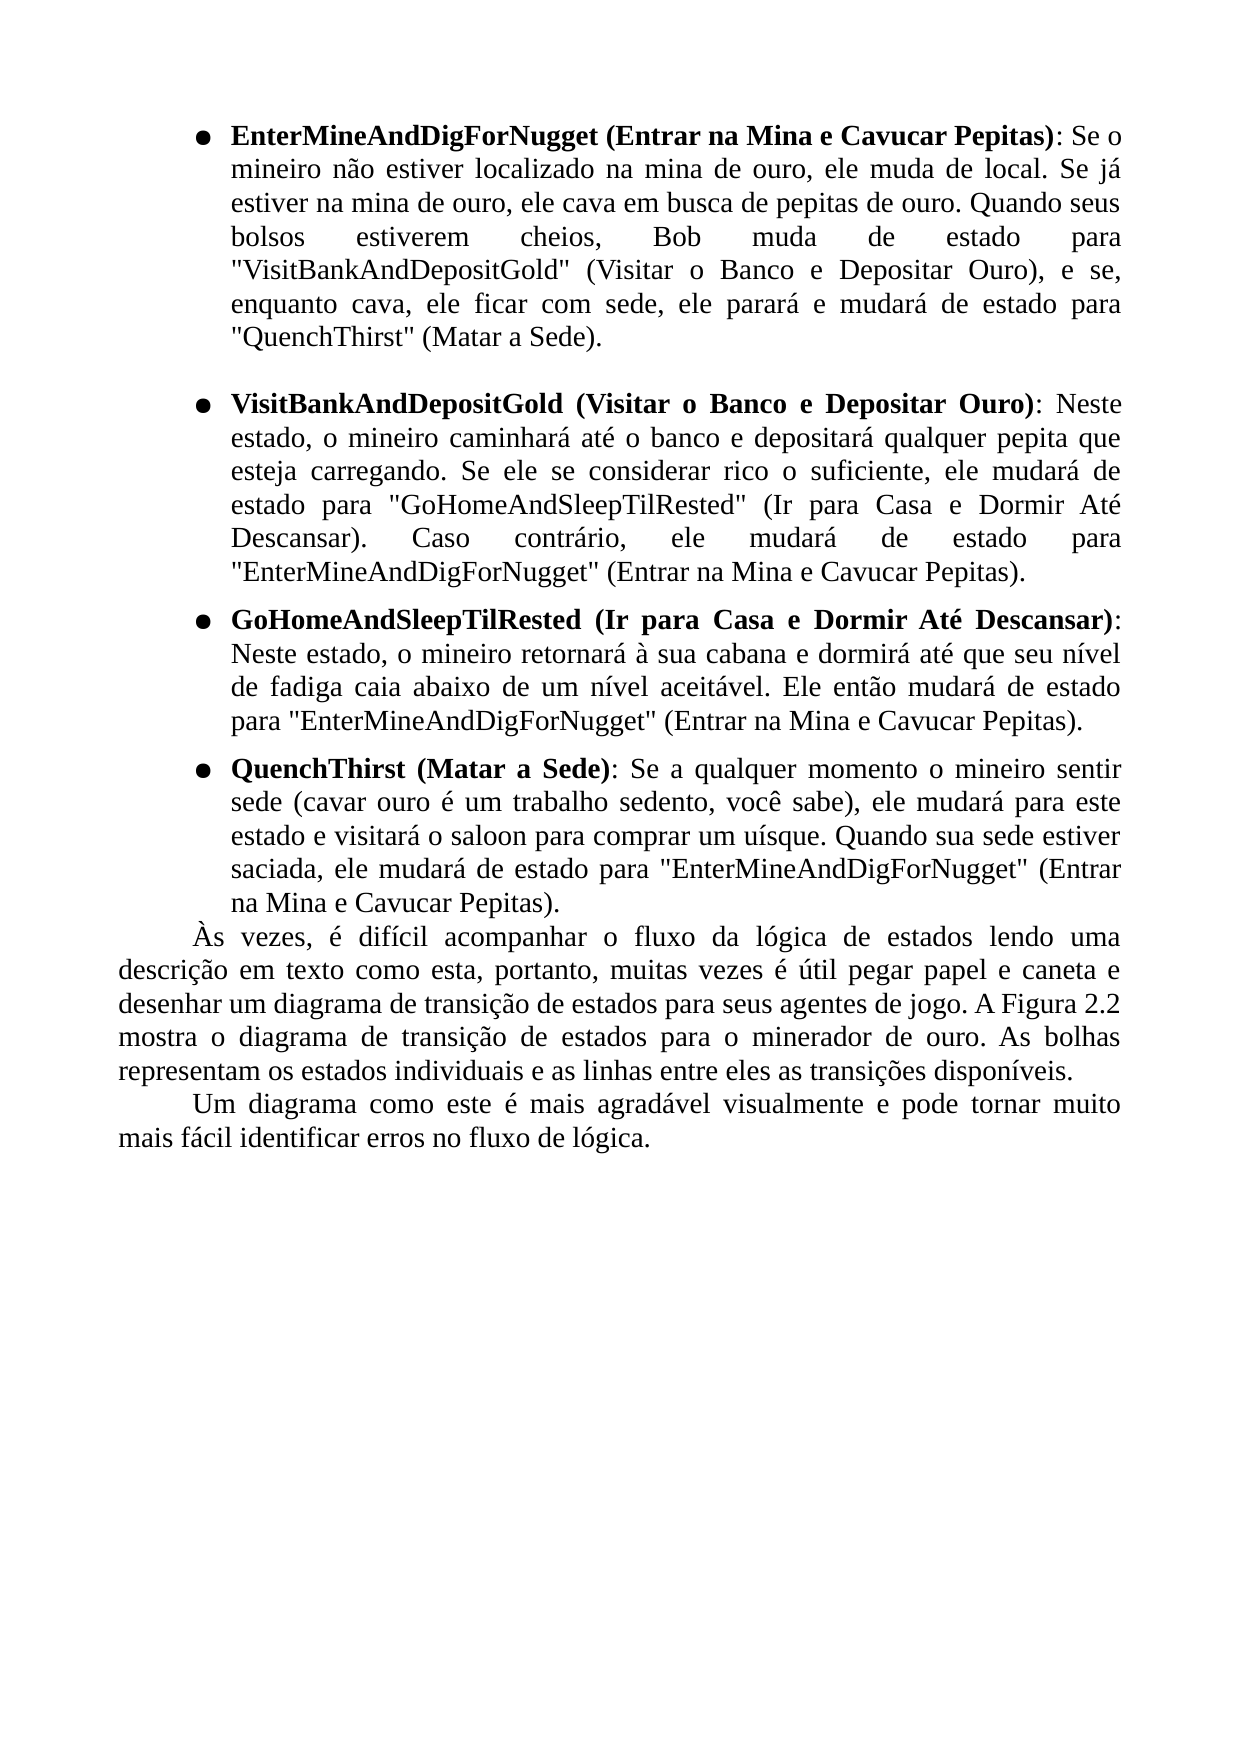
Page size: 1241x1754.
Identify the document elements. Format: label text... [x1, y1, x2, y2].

list GoHomeAndSleepTilRested (Ir para Casa e Dormir Até Descansar): Neste estado, o mineiro retornará à sua cabana e dormirá até que seu nível de fadiga caia abaixo de um nível aceitável. Ele então mudará de estado para "EnterMineAndDigForNugget" (Entrar na Mina e Cavucar Pepitas). [193, 602, 1122, 736]
list VisitBankAndDepositGold (Visitar o Banco e Depositar Ouro): Neste estado, o mineiro caminhará até o banco e depositará qualquer pepita que esteja carregando. Se ele se considerar rico o suficiente, ele mudará de estado para "GoHomeAndSleepTilRested" (Ir para Casa e Dormir Até Descansar). Caso contrário, ele mudará de estado para "EnterMineAndDigForNugget" (Entrar na Mina e Cavucar Pepitas). [193, 386, 1122, 588]
text Um diagrama como este é mais agradável visualmente e pode tornar muito mais fácil identificar erros no fluxo de lógica. [118, 1086, 1122, 1153]
list QuenchThirst (Matar a Sede): Se a qualquer momento o mineiro sentir sede (cavar ouro é um trabalho sedento, você sabe), ele mudará para este estado e visitará o saloon para comprar um uísque. Quando sua sede estiver saciada, ele mudará de estado para "EnterMineAndDigForNugget" (Entrar na Mina e Cavucar Pepitas). [193, 751, 1122, 919]
text Às vezes, é difícil acompanhar o fluxo da lógica de estados lendo uma descrição em texto como esta, portanto, muitas vezes é útil pegar papel e caneta e desenhar um diagrama de transição de estados para seus agentes de jogo. A Figura 2.2 mostra o diagrama de transição de estados para o minerador de ouro. As bolhas representam os estados individuais e as linhas entre eles as transições disponíveis. [118, 919, 1122, 1086]
list EnterMineAndDigForNugget (Entrar na Mina e Cavucar Pepitas): Se o mineiro não estiver localizado na mina de ouro, ele muda de local. Se já estiver na mina de ouro, ele cava em busca de pepitas de ouro. Quando seus bolsos estiverem cheios, Bob muda de estado para "VisitBankAndDepositGold" (Visitar o Banco e Depositar Ouro), e se, enquanto cava, ele ficar com sede, ele parará e mudará de estado para "QuenchThirst" (Matar a Sede). [193, 118, 1122, 353]
